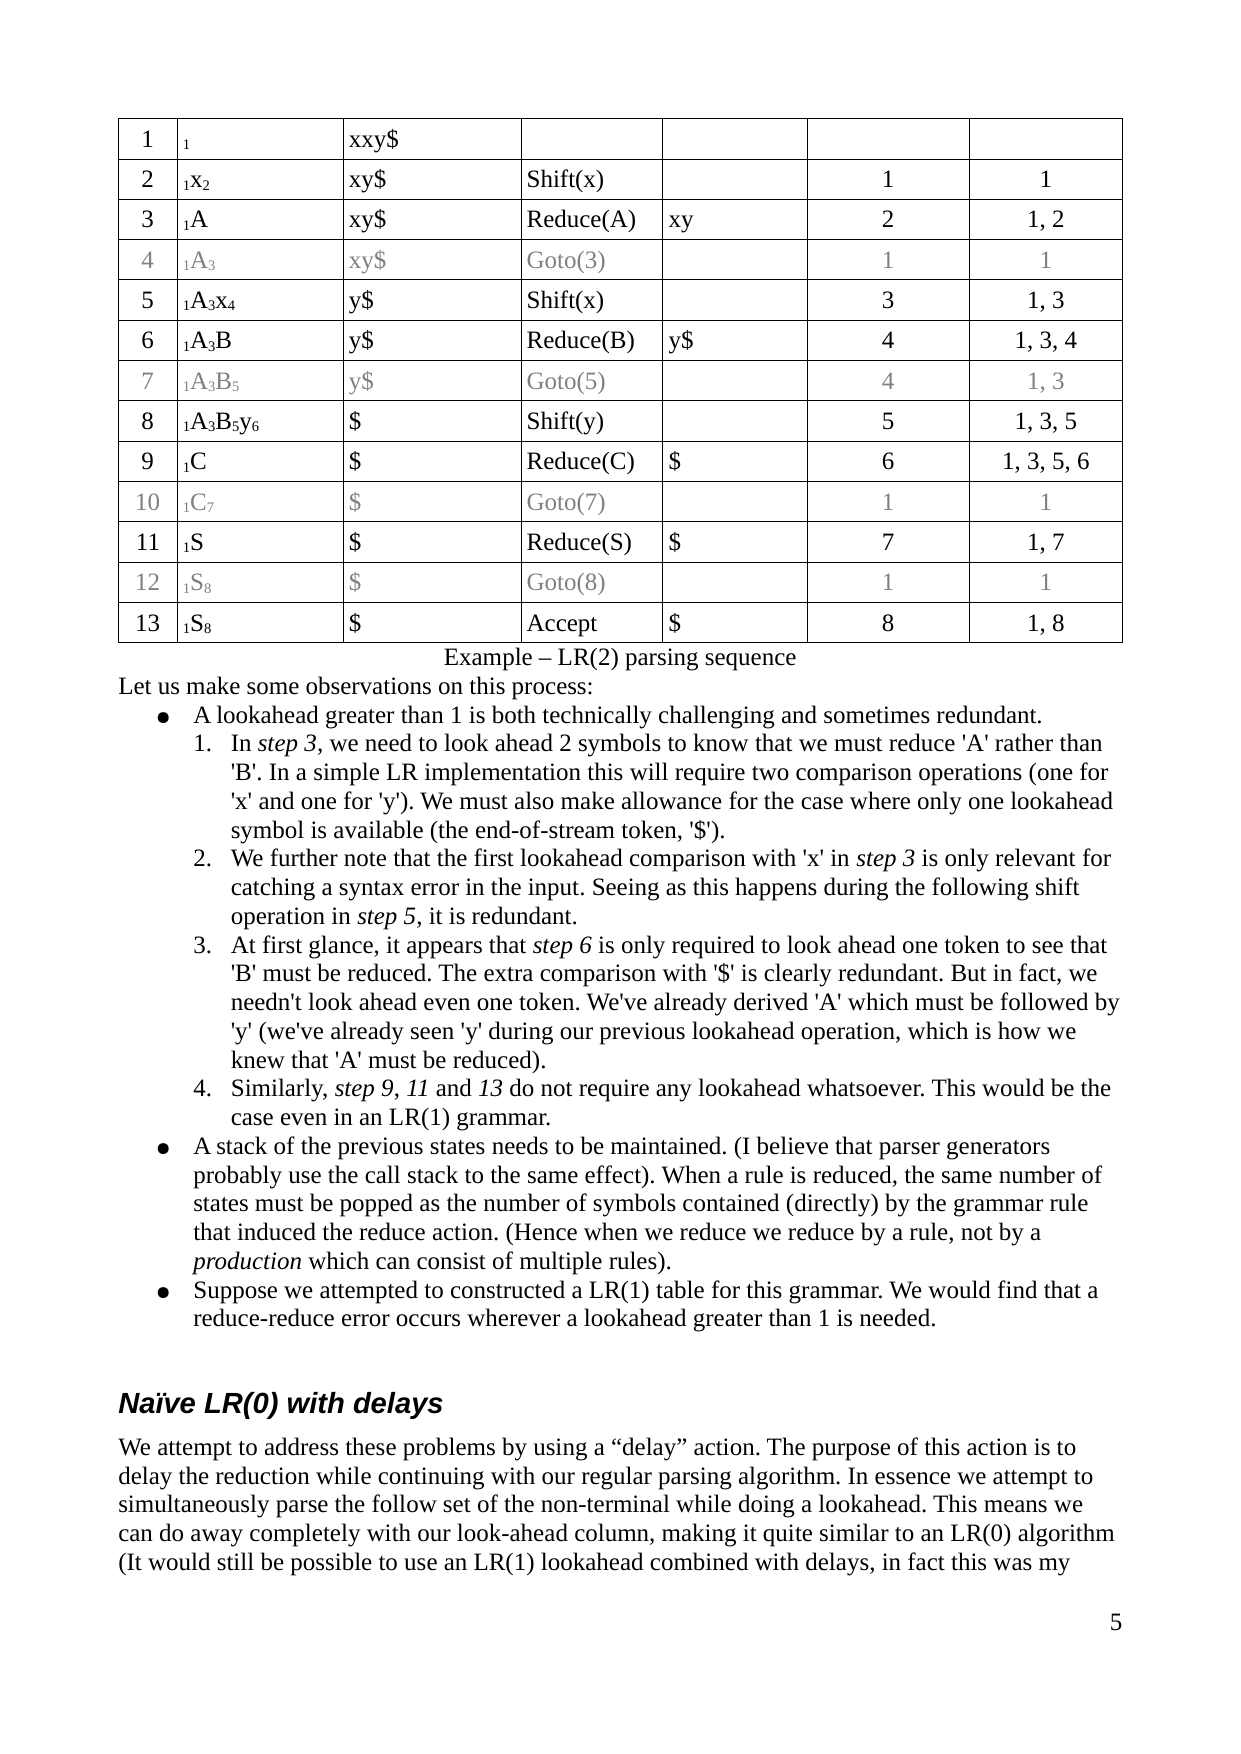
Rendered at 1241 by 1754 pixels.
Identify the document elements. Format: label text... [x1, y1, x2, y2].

table_cell [663, 361, 807, 400]
table_cell Reduce(A) [522, 200, 662, 239]
table_cell [663, 119, 807, 158]
table_cell y$ [663, 321, 807, 360]
table_cell 13 [119, 603, 177, 642]
table_cell 1, 2 [970, 200, 1122, 239]
table_cell 7 [119, 361, 177, 400]
table_cell 3 [119, 200, 177, 239]
text Let us make some observations on this process: [118, 671, 1122, 700]
table_cell 4 [808, 321, 969, 360]
table_cell $ [663, 603, 807, 642]
table_cell 1S [178, 522, 343, 562]
table_cell y$ [344, 280, 521, 320]
table_cell 1 [970, 482, 1122, 521]
table_cell 6 [119, 321, 177, 360]
table_cell 1A [178, 200, 343, 239]
table_cell [663, 401, 807, 441]
table_cell [663, 482, 807, 521]
list In step 3, we need to look ahead 2 symbols to know that we must reduce 'A' rather than 'B'. In a simple LR implementation this will require two comparison operations (one for 'x' and one for 'y'). We must also make allowance for the case where only one lookahead symbol is available (the end-of-stream token, '$'). [193, 728, 1122, 843]
list At first glance, it appears that step 6 is only required to look ahead one token to see that 'B' must be reduced. The extra comparison with '$' is clearly redundant. But in fact, we needn't look ahead even one token. We've already derived 'A' which must be followed by 'y' (we've already seen 'y' during our previous lookahead operation, which is how we knew that 'A' must be reduced). [193, 930, 1122, 1073]
table_cell Reduce(S) [522, 522, 662, 562]
table_cell [663, 240, 807, 279]
table_cell [522, 119, 662, 158]
table_cell xy$ [344, 200, 521, 239]
table_cell $ [663, 522, 807, 562]
table_cell Goto(7) [522, 482, 662, 521]
table_cell 2 [808, 200, 969, 239]
table_cell 1, 3, 5, 6 [970, 442, 1122, 481]
table_cell 1A3B5y6 [178, 401, 343, 441]
table_cell 1 [808, 160, 969, 199]
table_cell Shift(x) [522, 280, 662, 320]
table_cell Goto(8) [522, 563, 662, 602]
table_cell 1A3 [178, 240, 343, 279]
table_cell Reduce(C) [522, 442, 662, 481]
table_cell 1 [808, 240, 969, 279]
table_cell $ [344, 482, 521, 521]
table_cell $ [663, 442, 807, 481]
list A stack of the previous states needs to be maintained. (I believe that parser generators probably use the call stack to the same effect). When a rule is reduced, the same number of states must be popped as the number of symbols contained (directly) by the grammar rule that induced the reduce action. (Hence when we reduce we reduce by a rule, not by a production which can consist of multiple rules). [156, 1131, 1122, 1275]
table_cell y$ [344, 321, 521, 360]
table_cell 1, 7 [970, 522, 1122, 562]
table_cell Shift(y) [522, 401, 662, 441]
table_cell y$ [344, 361, 521, 400]
table_cell $ [344, 442, 521, 481]
table_cell xxy$ [344, 119, 521, 158]
table_cell 1C [178, 442, 343, 481]
table_cell 1, 8 [970, 603, 1122, 642]
table_cell 12 [119, 563, 177, 602]
table_cell 2 [119, 160, 177, 199]
table_cell 5 [808, 401, 969, 441]
table_cell 1, 3 [970, 361, 1122, 400]
text Example – LR(2) parsing sequence [118, 643, 1122, 671]
text We attempt to address these problems by using a “delay” action. The purpose of this action is to delay the reduction while continuing with our regular parsing algorithm. In essence we attempt to simultaneously parse the follow set of the non-terminal while doing a lookahead. This means we can do away completely with our look-ahead column, making it quite similar to an LR(0) algorithm (It would still be possible to use an LR(1) lookahead combined with delays, in fact this was my [118, 1432, 1122, 1576]
table_cell 1, 3 [970, 280, 1122, 320]
table_cell $ [344, 522, 521, 562]
table_cell 7 [808, 522, 969, 562]
table_cell Accept [522, 603, 662, 642]
table_cell Goto(5) [522, 361, 662, 400]
table_cell 1 [970, 160, 1122, 199]
table_cell 1 [808, 563, 969, 602]
table_cell 5 [119, 280, 177, 320]
table_cell 9 [119, 442, 177, 481]
table_cell [663, 280, 807, 320]
table_cell 1, 3, 5 [970, 401, 1122, 441]
table_cell 1, 3, 4 [970, 321, 1122, 360]
table_cell [808, 119, 969, 158]
table_cell 1x2 [178, 160, 343, 199]
table_cell 10 [119, 482, 177, 521]
table_cell 8 [808, 603, 969, 642]
table_cell 4 [808, 361, 969, 400]
table_cell xy [663, 200, 807, 239]
table_cell 1 [178, 119, 343, 158]
table_cell xy$ [344, 160, 521, 199]
table_cell 1A3x4 [178, 280, 343, 320]
table_cell [970, 119, 1122, 158]
table_cell $ [344, 603, 521, 642]
table_cell Goto(3) [522, 240, 662, 279]
table_cell [663, 563, 807, 602]
table_cell xy$ [344, 240, 521, 279]
table_cell [663, 160, 807, 199]
table_cell 3 [808, 280, 969, 320]
table_cell Reduce(B) [522, 321, 662, 360]
subtitle Naïve LR(0) with delays [118, 1386, 1122, 1419]
table_cell 1 [119, 119, 177, 158]
table_cell 1S8 [178, 603, 343, 642]
list We further note that the first lookahead comparison with 'x' in step 3 is only relevant for catching a syntax error in the input. Seeing as this happens during the following shift operation in step 5, it is redundant. [193, 843, 1122, 930]
table_cell $ [344, 401, 521, 441]
table_cell 4 [119, 240, 177, 279]
table_cell 11 [119, 522, 177, 562]
table_cell 1C7 [178, 482, 343, 521]
list Suppose we attempted to constructed a LR(1) table for this grammar. We would find that a reduce-reduce error occurs wherever a lookahead greater than 1 is needed. [156, 1275, 1122, 1332]
table_cell 6 [808, 442, 969, 481]
table_cell 1 [970, 563, 1122, 602]
table_cell 1A3B [178, 321, 343, 360]
list Similarly, step 9, 11 and 13 do not require any lookahead whatsoever. This would be the case even in an LR(1) grammar. [193, 1073, 1122, 1131]
table_cell Shift(x) [522, 160, 662, 199]
list A lookahead greater than 1 is both technically challenging and sometimes redundant. [156, 700, 1122, 728]
table_cell 1S8 [178, 563, 343, 602]
table_cell $ [344, 563, 521, 602]
table_cell 1 [970, 240, 1122, 279]
table_cell 1 [808, 482, 969, 521]
table_cell 8 [119, 401, 177, 441]
table_cell 1A3B5 [178, 361, 343, 400]
